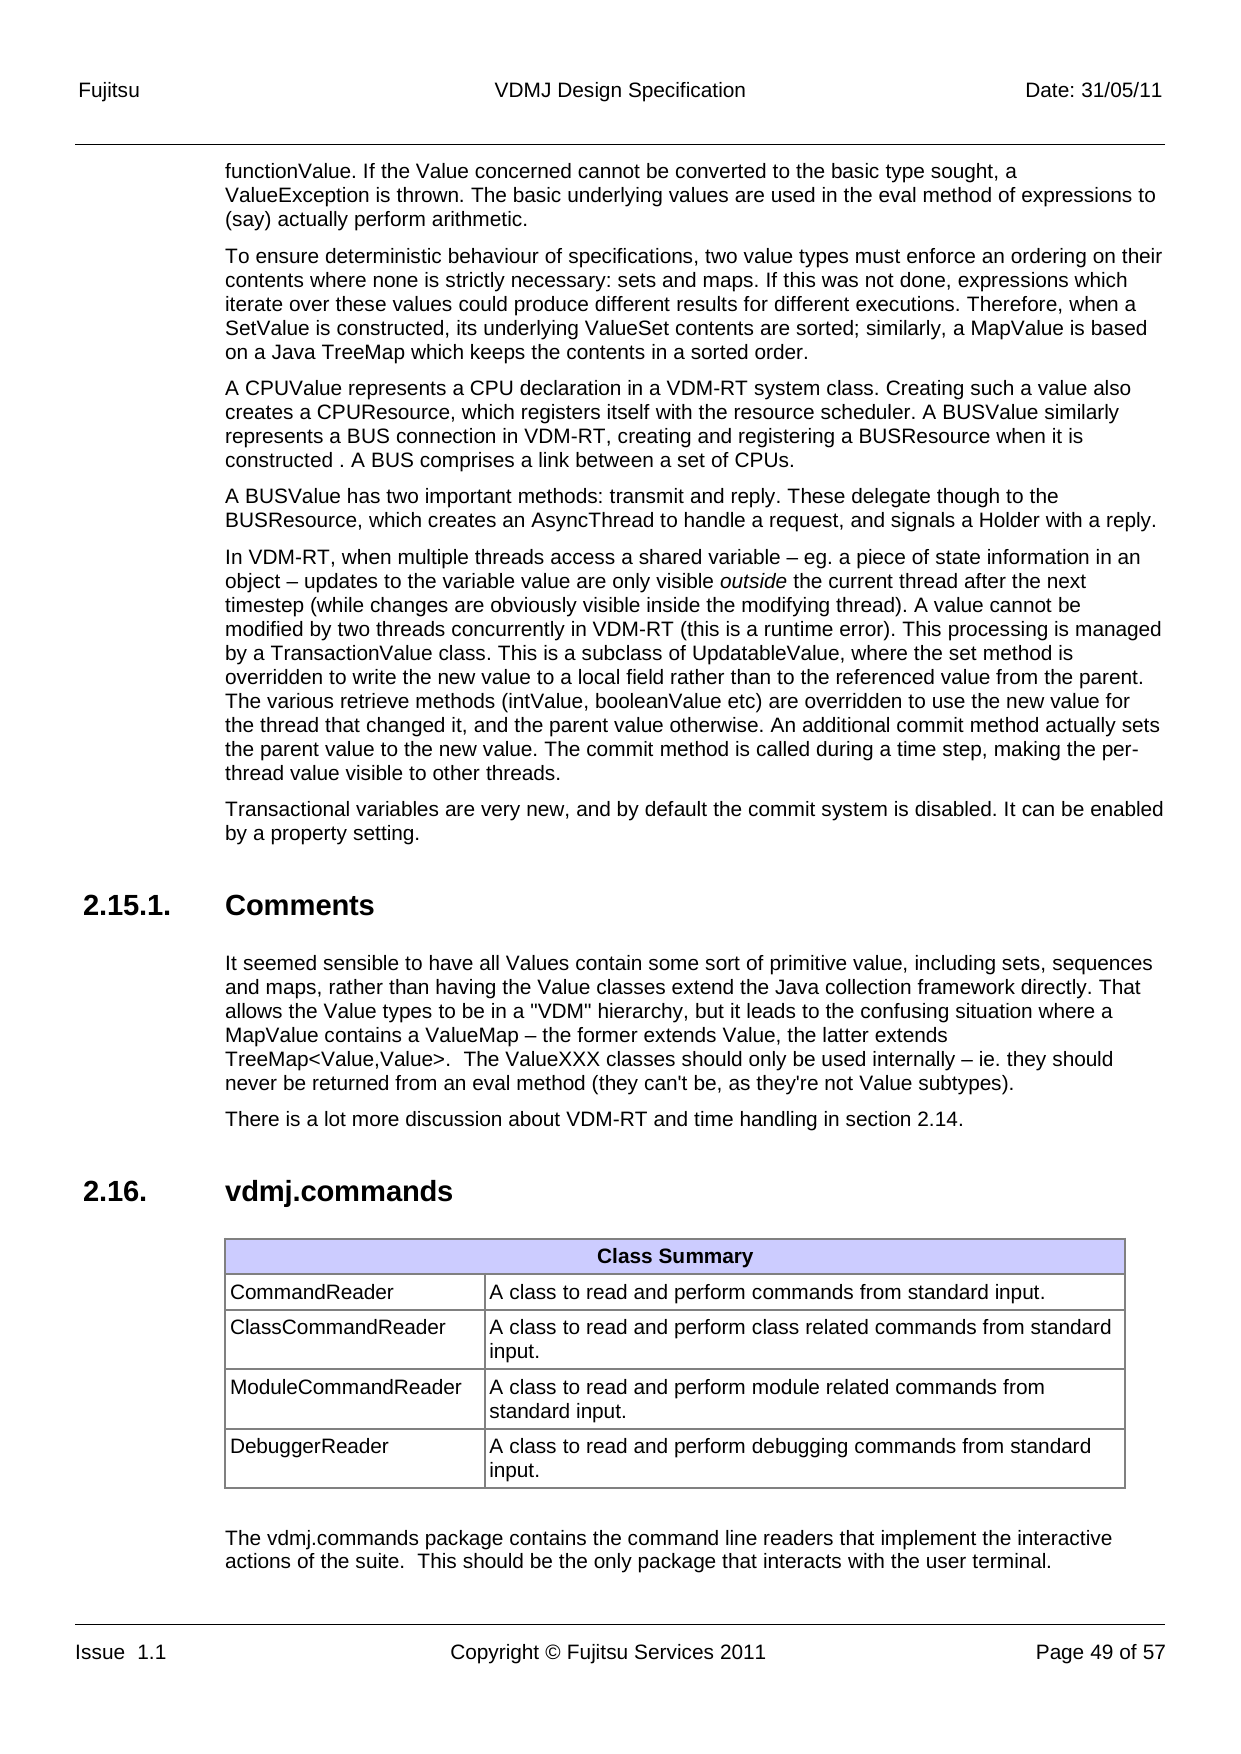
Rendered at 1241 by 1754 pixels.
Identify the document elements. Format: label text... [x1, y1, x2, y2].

table_cell ClassCommandReader [226, 1311, 484, 1368]
table_cell DebuggerReader [226, 1430, 484, 1487]
text functionValue. If the Value concerned cannot be converted to the basic type sought, a ValueException is thrown. The basic underlying values are used in the eval method of expressions to (say) actually perform arithmetic. [225, 160, 1165, 232]
subtitle vdmj.commands [75, 1174, 1165, 1207]
table_cell CommandReader [226, 1275, 484, 1308]
table_cell A class to read and perform module related commands from standard input. [486, 1370, 1124, 1428]
text Transactional variables are very new, and by default the commit system is disabled. It can be enabled by a property setting. [225, 797, 1165, 845]
text There is a lot more discussion about VDM-RT and time handling in section 2.14. [225, 1107, 1165, 1131]
table_header Class Summary [226, 1240, 1124, 1273]
text It seemed sensible to have all Values contain some sort of primitive value, including sets, sequences and maps, rather than having the Value classes extend the Java collection framework directly. That allows the Value types to be in a "VDM" hierarchy, but it leads to the confusing situation where a MapValue contains a ValueMap – the former extends Value, the latter extends TreeMap<Value,Value>. The ValueXXX classes should only be used internally – ie. they should never be returned from an eval method (they can't be, as they're not Value subtypes). [225, 951, 1165, 1095]
text In VDM-RT, when multiple threads access a shared variable – eg. a piece of state information in an object – updates to the variable value are only visible outside the current thread after the next timestep (while changes are obviously visible inside the modifying thread). A value cannot be modified by two threads concurrently in VDM-RT (this is a runtime error). This processing is managed by a TransactionValue class. This is a subclass of UpdatableValue, where the set method is overridden to write the new value to a local field rather than to the referenced value from the parent. The various retrieve methods (intValue, booleanValue etc) are overridden to use the new value for the thread that changed it, and the parent value otherwise. An additional commit method actually sets the parent value to the new value. The commit method is called during a time step, making the per-thread value visible to other threads. [225, 545, 1165, 785]
table_cell A class to read and perform commands from standard input. [486, 1275, 1124, 1308]
text A BUSValue has two important methods: transmit and reply. These delegate though to the BUSResource, which creates an AsyncThread to handle a request, and signals a Holder with a reply. [225, 485, 1165, 533]
table_cell A class to read and perform debugging commands from standard input. [486, 1430, 1124, 1487]
text To ensure deterministic behaviour of specifications, two value types must enforce an ordering on their contents where none is strictly necessary: sets and maps. If this was not done, expressions which iterate over these values could produce different results for different executions. Therefore, when a SetValue is constructed, its underlying ValueSet contents are sorted; similarly, a MapValue is based on a Java TreeMap which keeps the contents in a sorted order. [225, 244, 1165, 364]
table_cell A class to read and perform class related commands from standard input. [486, 1311, 1124, 1368]
text A CPUValue represents a CPU declaration in a VDM-RT system class. Creating such a value also creates a CPUResource, which registers itself with the resource scheduler. A BUSValue similarly represents a BUS connection in VDM-RT, creating and registering a BUSResource when it is constructed . A BUS comprises a link between a set of CPUs. [225, 376, 1165, 472]
subtitle Comments [75, 888, 1165, 921]
table_cell ModuleCommandReader [226, 1370, 484, 1428]
text The vdmj.commands package contains the command line readers that implement the interactive actions of the suite. This should be the only package that interacts with the user terminal. [225, 1526, 1165, 1574]
